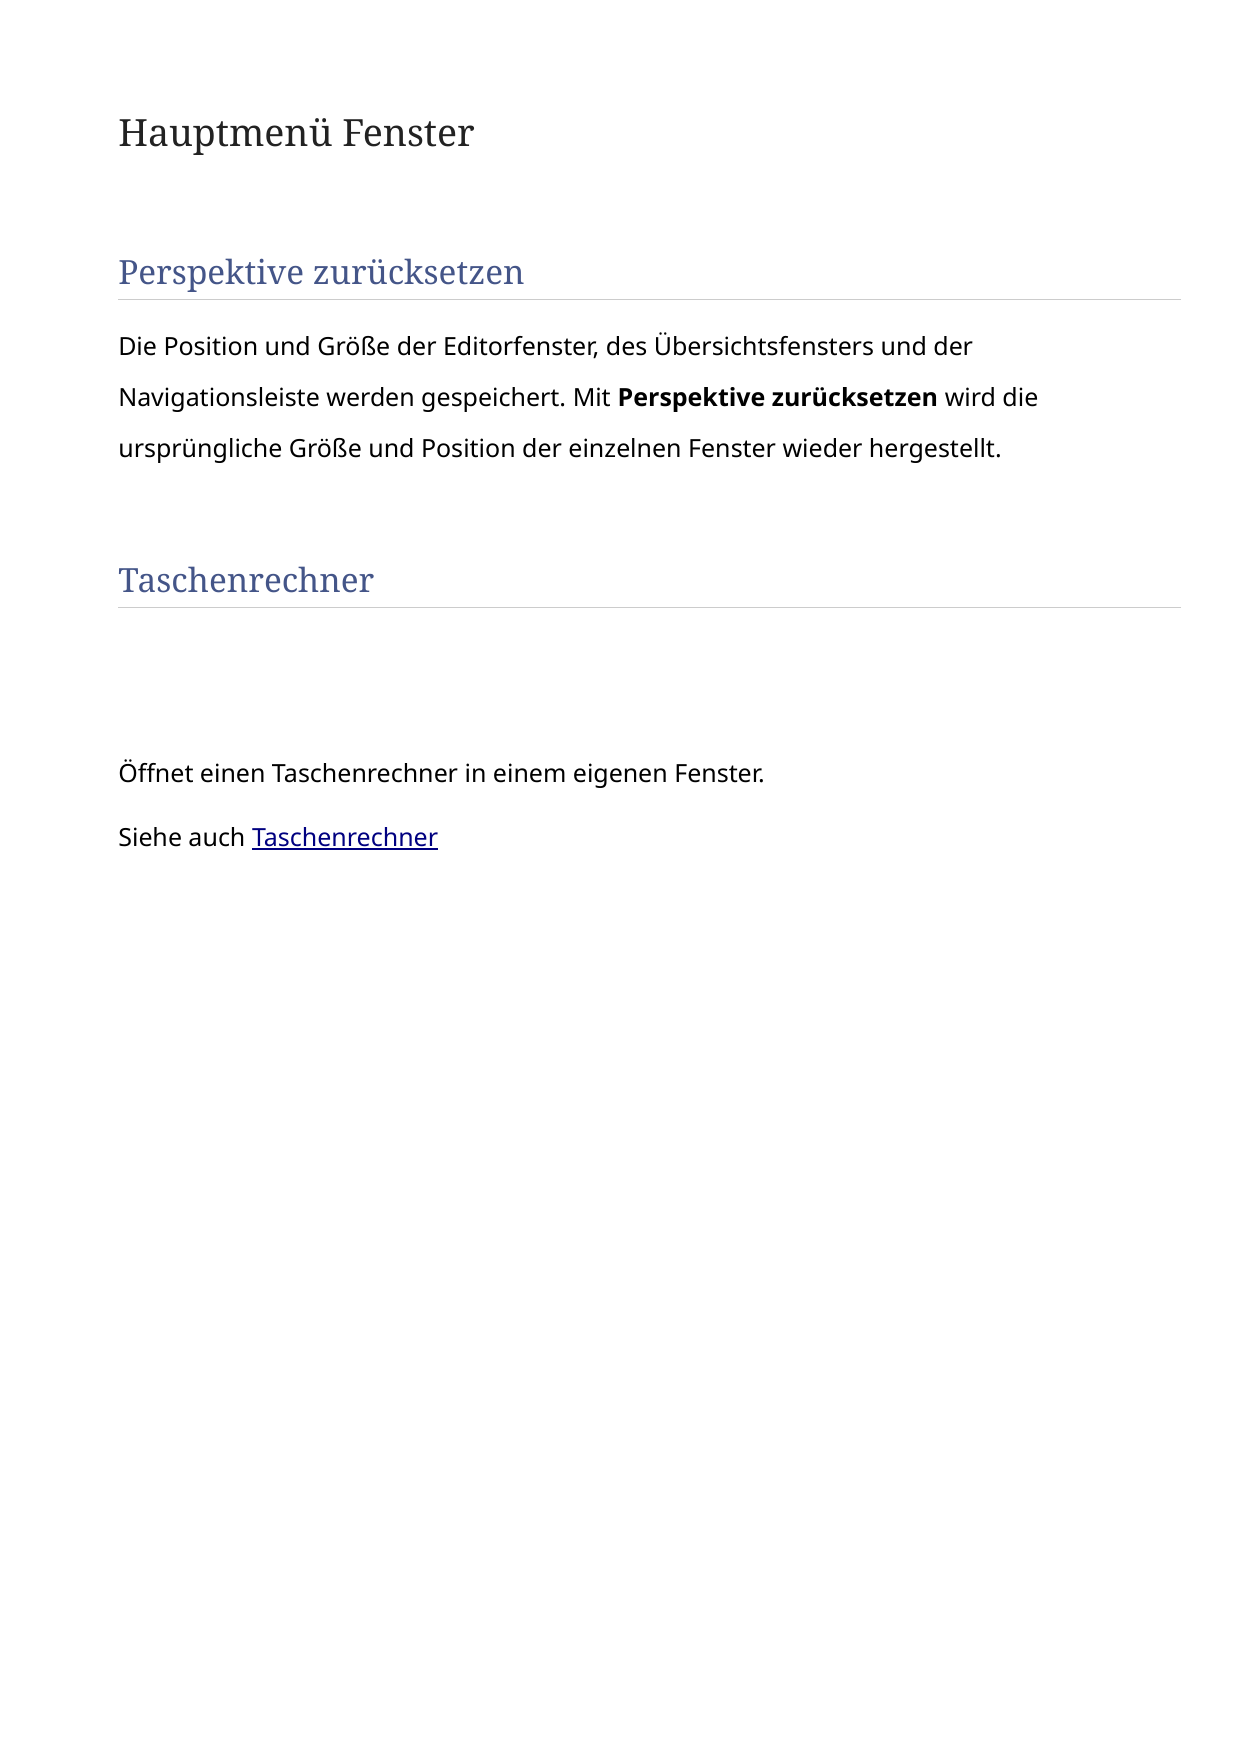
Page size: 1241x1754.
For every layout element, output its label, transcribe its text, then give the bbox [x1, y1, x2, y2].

text Siehe auch Taschenrechner [118, 819, 1181, 853]
subtitle Perspektive zurücksetzen [118, 249, 1181, 299]
text Die Position und Größe der Editorfenster, des Übersichtsfensters und der Navigationsleiste werden gespeichert. Mit Perspektive zurücksetzen wird die ursprüngliche Größe und Position der einzelnen Fenster wieder hergestellt. [118, 329, 1181, 465]
subtitle Hauptmenü Fenster [118, 106, 1181, 157]
text Öffnet einen Taschenrechner in einem eigenen Fenster. [118, 756, 1181, 790]
subtitle Taschenrechner [118, 557, 1181, 607]
